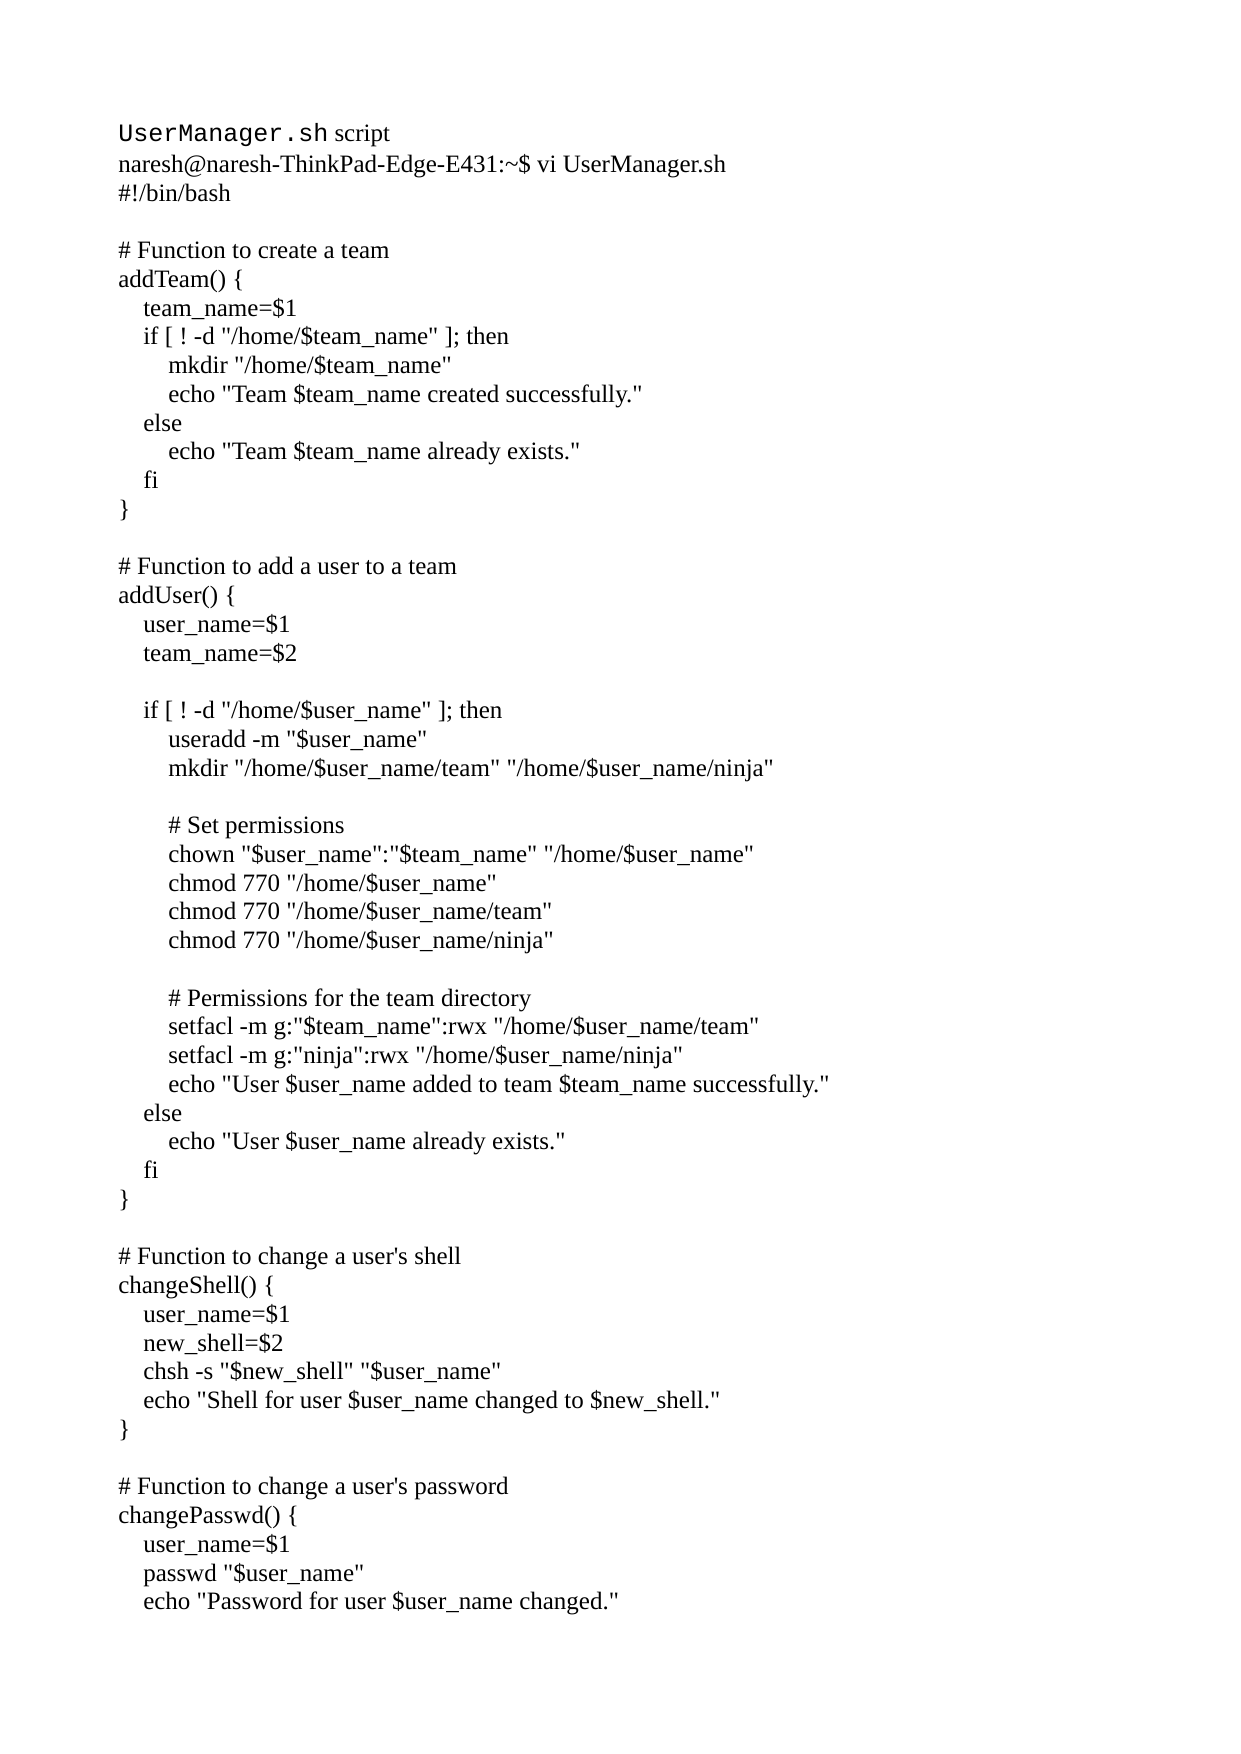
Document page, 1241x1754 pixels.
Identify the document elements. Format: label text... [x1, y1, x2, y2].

text echo "Team $team_name created successfully." [118, 379, 1122, 408]
text # Permissions for the team directory [118, 983, 1122, 1011]
text echo "Team $team_name already exists." [118, 436, 1122, 465]
text naresh@naresh-ThinkPad-Edge-E431:~$ vi UserManager.sh [118, 149, 1122, 178]
text fi [118, 1155, 1122, 1184]
text passwd "$user_name" [118, 1558, 1122, 1586]
text chmod 770 "/home/$user_name/team" [118, 896, 1122, 925]
text echo "Password for user $user_name changed." [118, 1586, 1122, 1615]
text chmod 770 "/home/$user_name/ninja" [118, 925, 1122, 954]
text setfacl -m g:"ninja":rwx "/home/$user_name/ninja" [118, 1040, 1122, 1069]
text } [118, 494, 1122, 523]
text # Function to change a user's password [118, 1471, 1122, 1500]
text setfacl -m g:"$team_name":rwx "/home/$user_name/team" [118, 1011, 1122, 1040]
text team_name=$1 [118, 293, 1122, 321]
text chmod 770 "/home/$user_name" [118, 868, 1122, 896]
text fi [118, 465, 1122, 494]
text # Function to create a team [118, 235, 1122, 264]
text else [118, 408, 1122, 436]
text } [118, 1184, 1122, 1213]
text } [118, 1414, 1122, 1443]
text addTeam() { [118, 264, 1122, 293]
text useradd -m "$user_name" [118, 724, 1122, 753]
text echo "Shell for user $user_name changed to $new_shell." [118, 1385, 1122, 1414]
text addUser() { [118, 580, 1122, 609]
text user_name=$1 [118, 609, 1122, 638]
text changeShell() { [118, 1270, 1122, 1299]
text echo "User $user_name already exists." [118, 1126, 1122, 1155]
text mkdir "/home/$user_name/team" "/home/$user_name/ninja" [118, 753, 1122, 781]
text changePasswd() { [118, 1500, 1122, 1529]
text mkdir "/home/$team_name" [118, 350, 1122, 379]
text UserManager.sh script [118, 118, 1122, 149]
text echo "User $user_name added to team $team_name successfully." [118, 1069, 1122, 1098]
text else [118, 1098, 1122, 1126]
text if [ ! -d "/home/$team_name" ]; then [118, 321, 1122, 350]
text chsh -s "$new_shell" "$user_name" [118, 1356, 1122, 1385]
text team_name=$2 [118, 638, 1122, 666]
text # Set permissions [118, 810, 1122, 839]
text chown "$user_name":"$team_name" "/home/$user_name" [118, 839, 1122, 868]
text # Function to add a user to a team [118, 551, 1122, 580]
text # Function to change a user's shell [118, 1241, 1122, 1270]
text user_name=$1 [118, 1529, 1122, 1558]
text if [ ! -d "/home/$user_name" ]; then [118, 695, 1122, 724]
text user_name=$1 [118, 1299, 1122, 1328]
text new_shell=$2 [118, 1328, 1122, 1356]
text #!/bin/bash [118, 178, 1122, 206]
